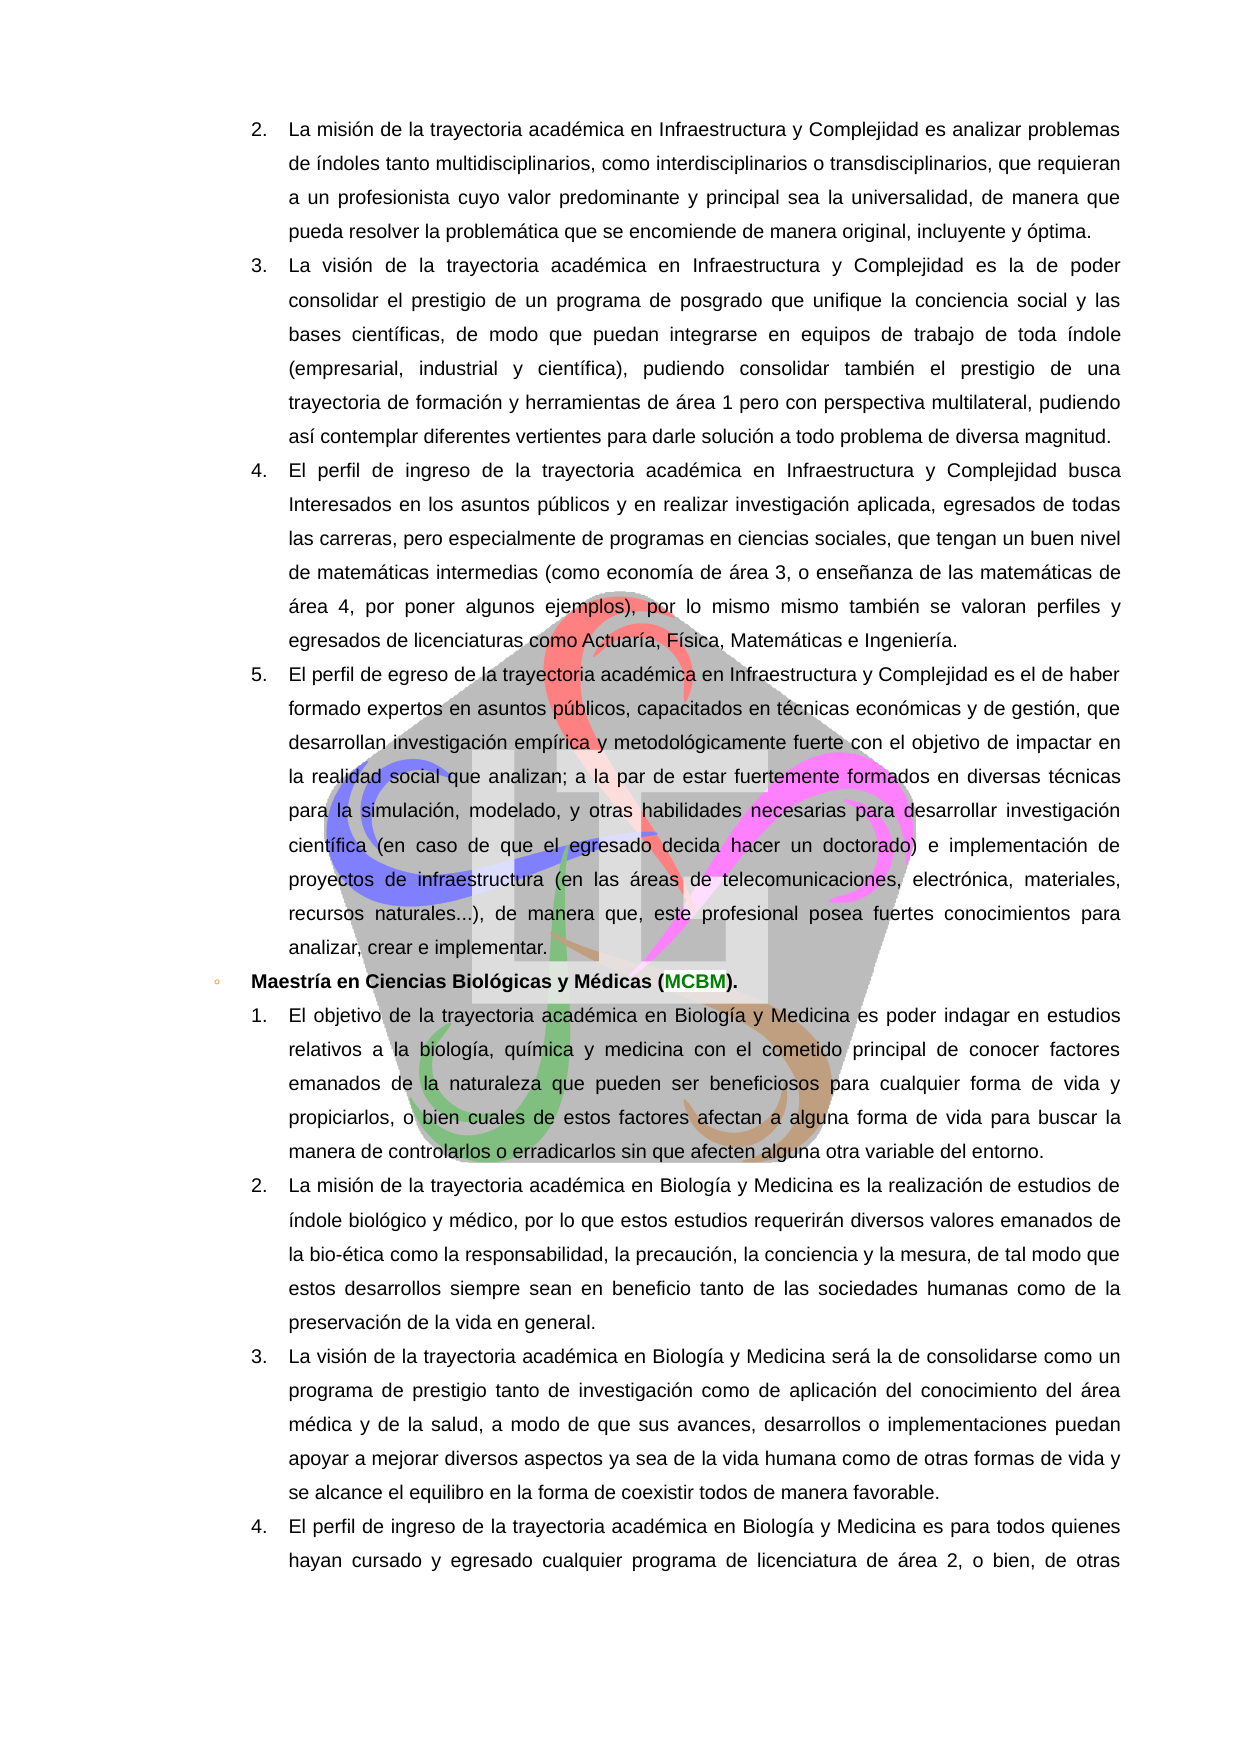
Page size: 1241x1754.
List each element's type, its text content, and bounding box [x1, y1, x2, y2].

picture [324, 1163, 916, 1173]
list La visión de la trayectoria académica en Infraestructura y Complejidad es la de poder consolidar el prestigio de un programa de posgrado que unifique la conciencia social y las bases científicas, de modo que puedan integrarse en equipos de trabajo de toda índole (empresarial, industrial y científica), pudiendo consolidar también el prestigio de una trayectoria de formación y herramientas de área 1 pero con perspectiva multilateral, pudiendo así contemplar diferentes vertientes para darle solución a todo problema de diversa magnitud. [251, 254, 1122, 447]
picture [324, 993, 916, 1004]
picture [324, 652, 916, 663]
list El objetivo de la trayectoria académica en Biología y Medicina es poder indagar en estudios relativos a la biología, química y medicina con el cometido principal de conocer factores emanados de la naturaleza que pueden ser beneficiosos para cualquier forma de vida y propiciarlos, o bien cuales de estos factores afectan a alguna forma de vida para buscar la manera de controlarlos o erradicarlos sin que afecten alguna otra variable del entorno. [251, 1004, 1122, 1163]
list La misión de la trayectoria académica en Infraestructura y Complejidad es analizar problemas de índoles tanto multidisciplinarios, como interdisciplinarios o transdisciplinarios, que requieran a un profesionista cuyo valor predominante y principal sea la universalidad, de manera que pueda resolver la problemática que se encomiende de manera original, incluyente y óptima. [251, 118, 1122, 243]
picture [324, 958, 916, 970]
list El perfil de ingreso de la trayectoria académica en Biología y Medicina es para todos quienes hayan cursado y egresado cualquier programa de licenciatura de área 2, o bien, de otras [251, 1515, 1122, 1572]
list El perfil de ingreso de la trayectoria académica en Infraestructura y Complejidad busca Interesados en los asuntos públicos y en realizar investigación aplicada, egresados de todas las carreras, pero especialmente de programas en ciencias sociales, que tengan un buen nivel de matemáticas intermedias (como economía de área 3, o enseñanza de las matemáticas de área 4, por poner algunos ejemplos), por lo mismo mismo también se valoran perfiles y egresados de licenciaturas como Actuaría, Física, Matemáticas e Ingeniería. [251, 459, 1122, 652]
list El perfil de egreso de la trayectoria académica en Infraestructura y Complejidad es el de haber formado expertos en asuntos públicos, capacitados en técnicas económicas y de gestión, que desarrollan investigación empírica y metodológicamente fuerte con el objetivo de impactar en la realidad social que analizan; a la par de estar fuertemente formados en diversas técnicas para la simulación, modelado, y otras habilidades necesarias para desarrollar investigación científica (en caso de que el egresado decida hacer un doctorado) e implementación de proyectos de infraestructura (en las áreas de telecomunicaciones, electrónica, materiales, recursos naturales...), de manera que, este profesional posea fuertes conocimientos para analizar, crear e implementar. [251, 663, 1122, 958]
list La misión de la trayectoria académica en Biología y Medicina es la realización de estudios de índole biológico y médico, por lo que estos estudios requerirán diversos valores emanados de la bio-ética como la responsabilidad, la precaución, la conciencia y la mesura, de tal modo que estos desarrollos siempre sean en beneficio tanto de las sociedades humanas como de la preservación de la vida en general. [251, 1174, 1122, 1333]
list Maestría en Ciencias Biológicas y Médicas (MCBM). [213, 970, 1122, 993]
list La visión de la trayectoria académica en Biología y Medicina será la de consolidarse como un programa de prestigio tanto de investigación como de aplicación del conocimiento del área médica y de la salud, a modo de que sus avances, desarrollos o implementaciones puedan apoyar a mejorar diversos aspectos ya sea de la vida humana como de otras formas de vida y se alcance el equilibro en la forma de coexistir todos de manera favorable. [251, 1345, 1122, 1504]
